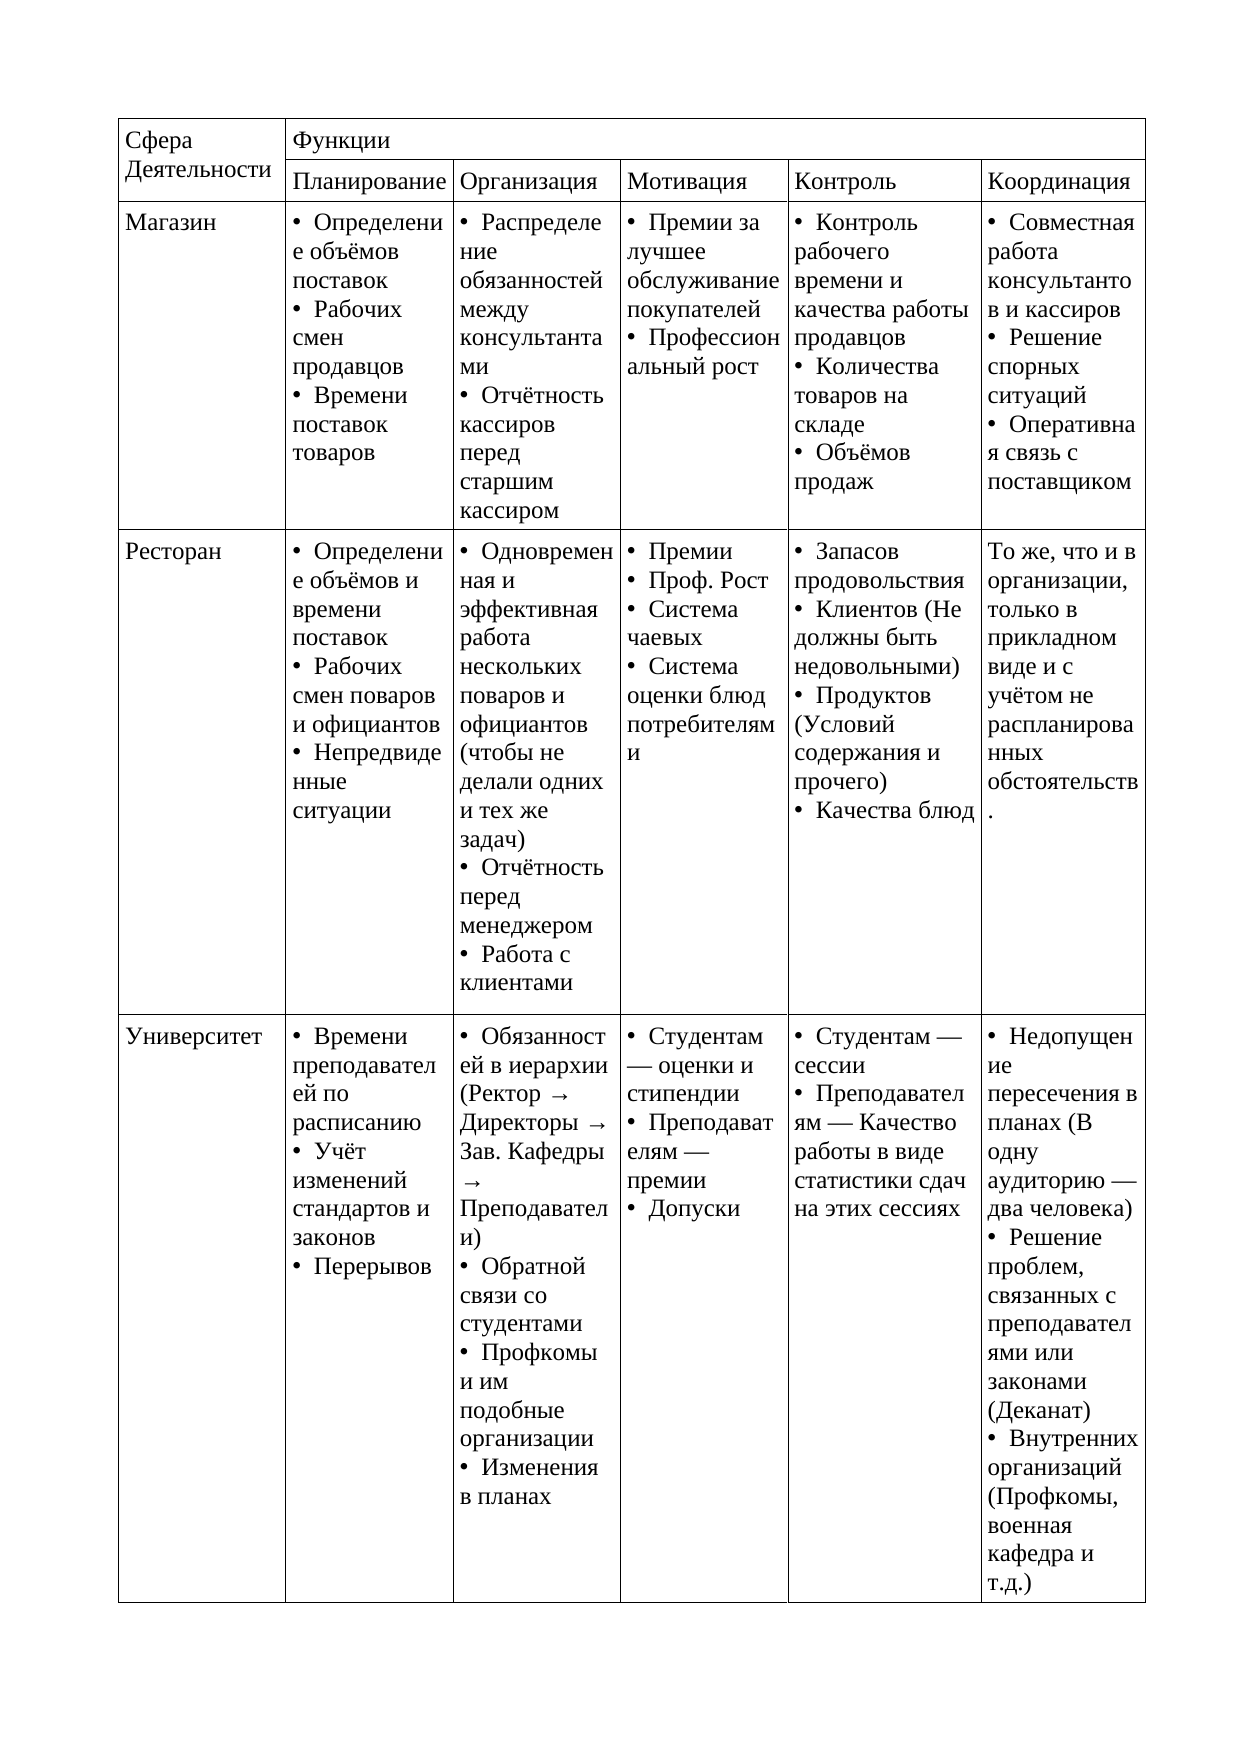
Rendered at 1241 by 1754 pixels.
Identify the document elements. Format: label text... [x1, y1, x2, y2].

table_cell Мотивация [621, 160, 787, 201]
table_cell Магазин [119, 202, 285, 529]
table_cell Определение объёмов поставок Рабочих смен продавцов Времени поставок товаров [286, 202, 453, 529]
table_cell Недопущение пересечения в планах (В одну аудиторию — два человека) Решение проблем, связанных с преподавателями или законами (Деканат) Внутренних организаций (Профкомы, военная кафедра и т.д.) [982, 1015, 1145, 1602]
table_header Сфера Деятельности [119, 119, 285, 201]
table_cell Совместная работа консультантов и кассиров Решение спорных ситуаций Оперативная связь с поставщиком [982, 202, 1145, 529]
table_cell Контроль рабочего времени и качества работы продавцов Количества товаров на складе Объёмов продаж [789, 202, 981, 529]
table_cell То же, что и в организации, только в прикладном виде и с учётом не распланированных обстоятельств. [982, 530, 1145, 1014]
table_cell Обязанностей в иерархии (Ректор → Директоры → Зав. Кафедры → Преподаватели) Обратной связи со студентами Профкомы и им подобные организации Изменения в планах [454, 1015, 620, 1602]
table_cell Премии Проф. Рост Система чаевых Система оценки блюд потребителями [621, 530, 787, 1014]
table_cell Организация [454, 160, 620, 201]
table_cell Премии за лучшее обслуживание покупателей Профессиональный рост [621, 202, 787, 529]
table_cell Распределение обязанностей между консультантами Отчётность кассиров перед старшим кассиром [454, 202, 620, 529]
table_cell Контроль [789, 160, 981, 201]
table_cell Студентам — оценки и стипендии Преподавателям — премии Допуски [621, 1015, 787, 1602]
table_cell Планирование [286, 160, 453, 201]
table_cell Запасов продовольствия Клиентов (Не должны быть недовольными) Продуктов (Условий содержания и прочего) Качества блюд [789, 530, 981, 1014]
table_cell Координация [982, 160, 1145, 201]
table_cell Времени преподавателей по расписанию Учёт изменений стандартов и законов Перерывов [286, 1015, 453, 1602]
table_cell Определение объёмов и времени поставок Рабочих смен поваров и официантов Непредвиденные ситуации [286, 530, 453, 1014]
table_cell Студентам — сессии Преподавателям — Качество работы в виде статистики сдач на этих сессиях [789, 1015, 981, 1602]
table_cell Университет [119, 1015, 285, 1602]
table_cell Ресторан [119, 530, 285, 1014]
table_header Функции [286, 119, 1145, 159]
table_cell Одновременная и эффективная работа нескольких поваров и официантов (чтобы не делали одних и тех же задач) Отчётность перед менеджером Работа с клиентами [454, 530, 620, 1014]
